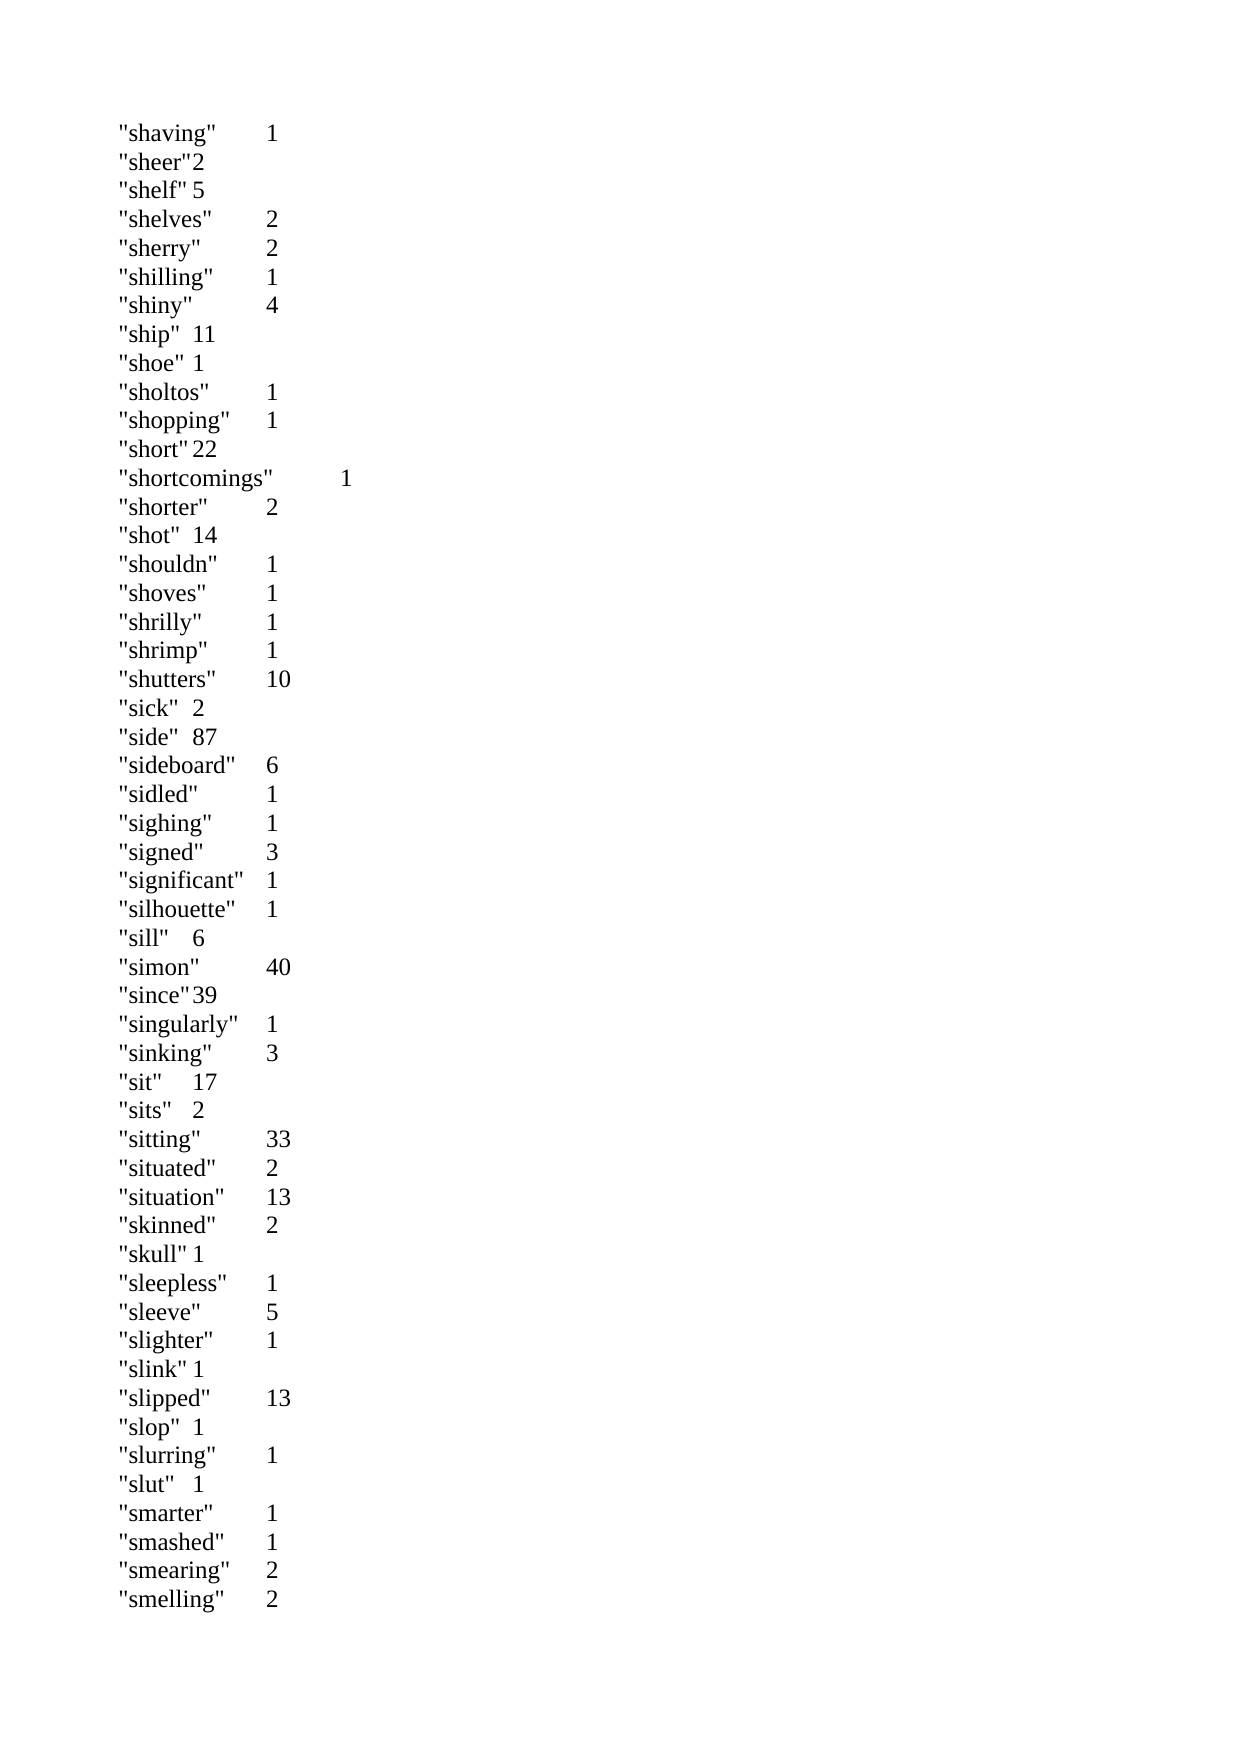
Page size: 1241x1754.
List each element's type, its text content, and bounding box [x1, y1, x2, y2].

text "sidled" 1 [118, 779, 1122, 808]
text "sighing" 1 [118, 808, 1122, 837]
text "significant" 1 [118, 866, 1122, 894]
text "sits" 2 [118, 1096, 1122, 1124]
text "slurring" 1 [118, 1441, 1122, 1469]
text "shilling" 1 [118, 262, 1122, 291]
text "shopping" 1 [118, 406, 1122, 434]
text "ship" 11 [118, 319, 1122, 348]
text "sitting" 33 [118, 1124, 1122, 1153]
text "sick" 2 [118, 693, 1122, 722]
text "shortcomings" 1 [118, 463, 1122, 492]
text "shaving" 1 [118, 118, 1122, 147]
text "singularly" 1 [118, 1009, 1122, 1038]
text "sideboard" 6 [118, 751, 1122, 779]
text "sit" 17 [118, 1067, 1122, 1096]
text "sholtos" 1 [118, 377, 1122, 406]
text "sherry" 2 [118, 233, 1122, 262]
text "smarter" 1 [118, 1498, 1122, 1527]
text "short" 22 [118, 434, 1122, 463]
text "sleeve" 5 [118, 1297, 1122, 1326]
text "shoves" 1 [118, 578, 1122, 607]
text "smearing" 2 [118, 1556, 1122, 1584]
text "slop" 1 [118, 1412, 1122, 1441]
text "slink" 1 [118, 1354, 1122, 1383]
text "shelf" 5 [118, 176, 1122, 204]
text "side" 87 [118, 722, 1122, 751]
text "situated" 2 [118, 1153, 1122, 1182]
text "shorter" 2 [118, 492, 1122, 521]
text "shouldn" 1 [118, 549, 1122, 578]
text "slut" 1 [118, 1469, 1122, 1498]
text "slighter" 1 [118, 1326, 1122, 1354]
text "sinking" 3 [118, 1038, 1122, 1067]
text "sleepless" 1 [118, 1268, 1122, 1297]
text "simon" 40 [118, 952, 1122, 981]
text "sill" 6 [118, 923, 1122, 952]
text "since" 39 [118, 981, 1122, 1009]
text "situation" 13 [118, 1182, 1122, 1211]
text "sheer" 2 [118, 147, 1122, 176]
text "skull" 1 [118, 1239, 1122, 1268]
text "skinned" 2 [118, 1211, 1122, 1239]
text "shrimp" 1 [118, 636, 1122, 664]
text "shiny" 4 [118, 291, 1122, 319]
text "signed" 3 [118, 837, 1122, 866]
text "shutters" 10 [118, 664, 1122, 693]
text "smashed" 1 [118, 1527, 1122, 1556]
text "shoe" 1 [118, 348, 1122, 377]
text "shot" 14 [118, 521, 1122, 549]
text "slipped" 13 [118, 1383, 1122, 1412]
text "silhouette" 1 [118, 894, 1122, 923]
text "smelling" 2 [118, 1584, 1122, 1613]
text "shrilly" 1 [118, 607, 1122, 636]
text "shelves" 2 [118, 204, 1122, 233]
